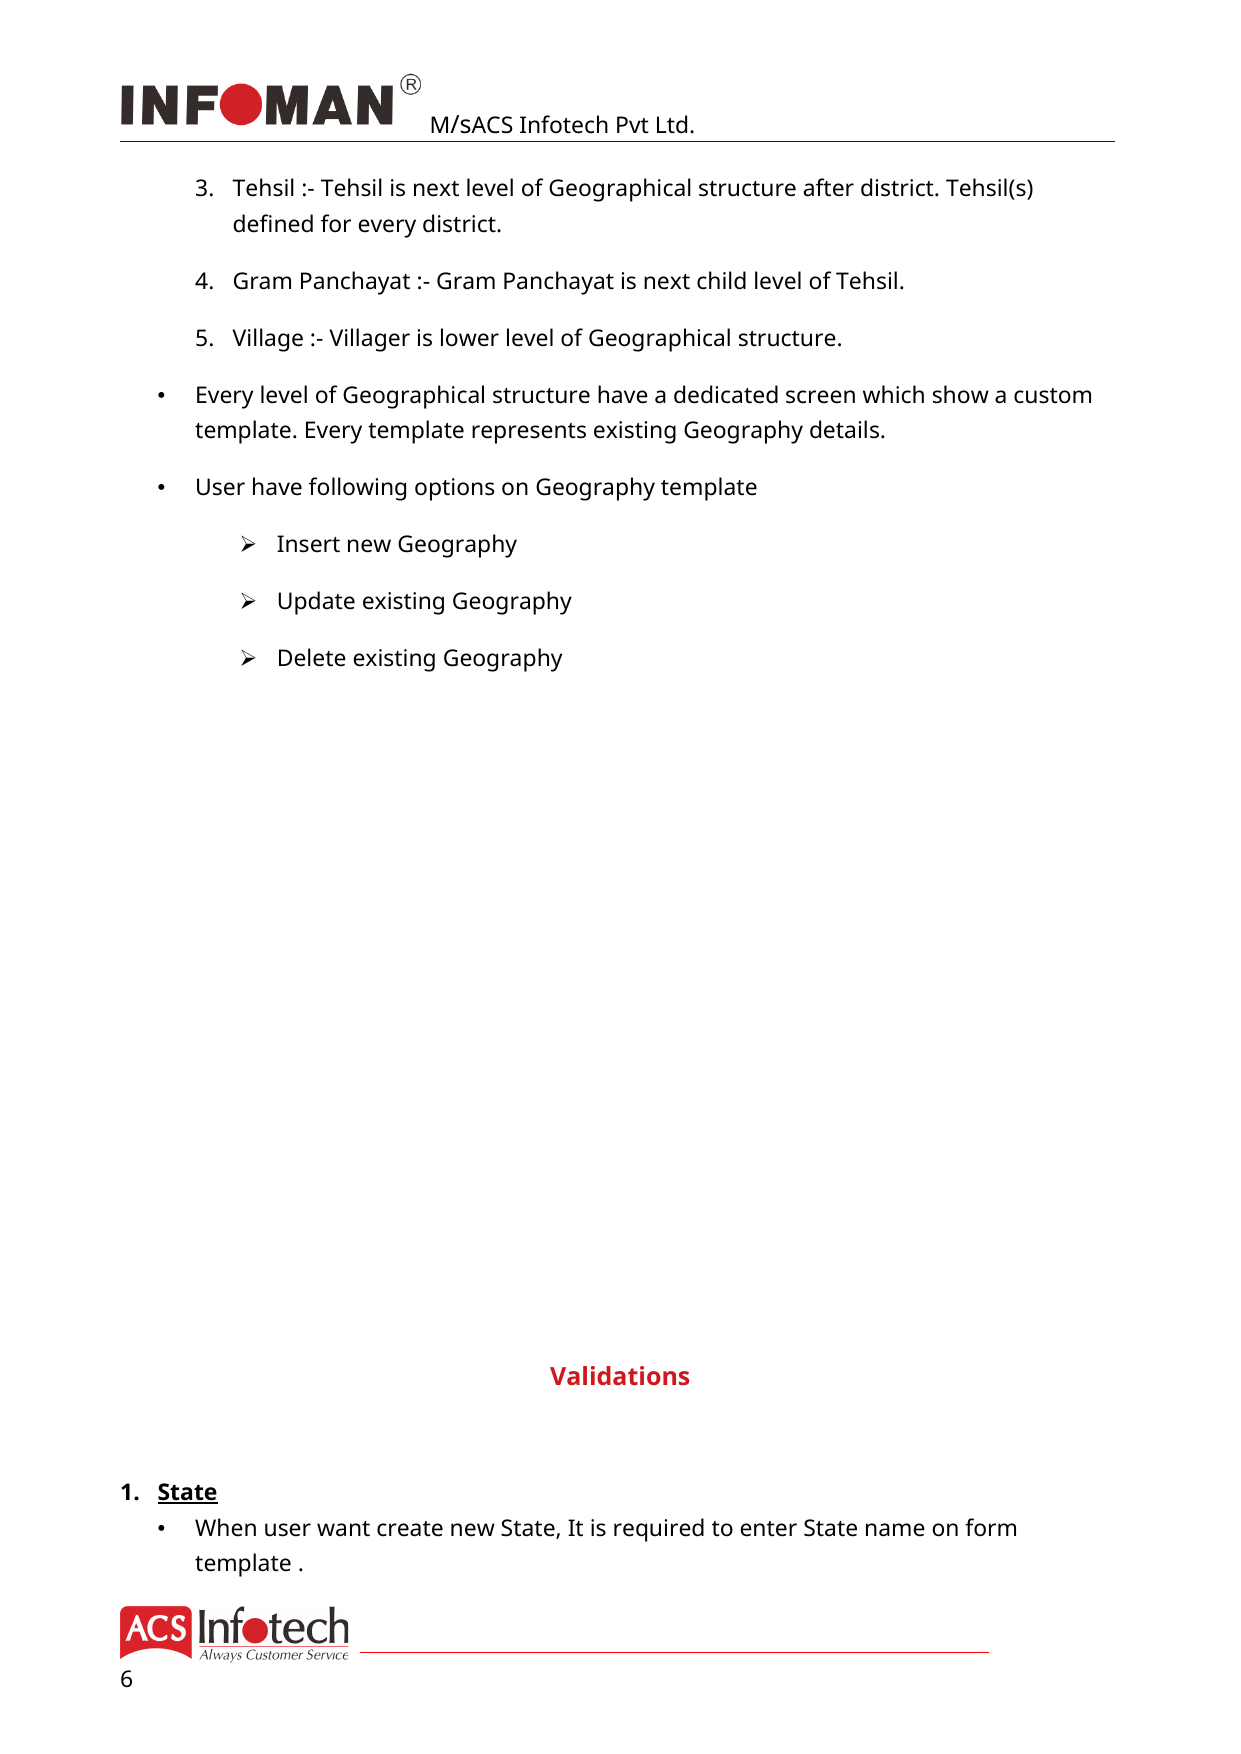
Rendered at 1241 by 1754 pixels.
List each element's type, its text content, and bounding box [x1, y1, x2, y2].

list Delete existing Geography [239, 642, 1120, 673]
text Validations [120, 1359, 1120, 1393]
list Update existing Geography [239, 585, 1120, 616]
list Gram Panchayat :- Gram Panchayat is next child level of Tehsil. [195, 265, 1120, 296]
list User have following options on Geography template [157, 471, 1120, 502]
picture [120, 1606, 349, 1663]
list State [120, 1476, 1120, 1507]
list Village :- Villager is lower level of Geographical structure. [195, 322, 1120, 353]
list Insert new Geography [239, 528, 1120, 559]
list Every level of Geographical structure have a dedicated screen which show a custom template. Every template represents existing Geography details. [157, 378, 1120, 446]
picture [120, 73, 430, 134]
list When user want create new State, It is required to enter State name on form template . [157, 1511, 1120, 1579]
list Tehsil :- Tehsil is next level of Geographical structure after district. Tehsil(s) defined for every district. [195, 172, 1120, 239]
